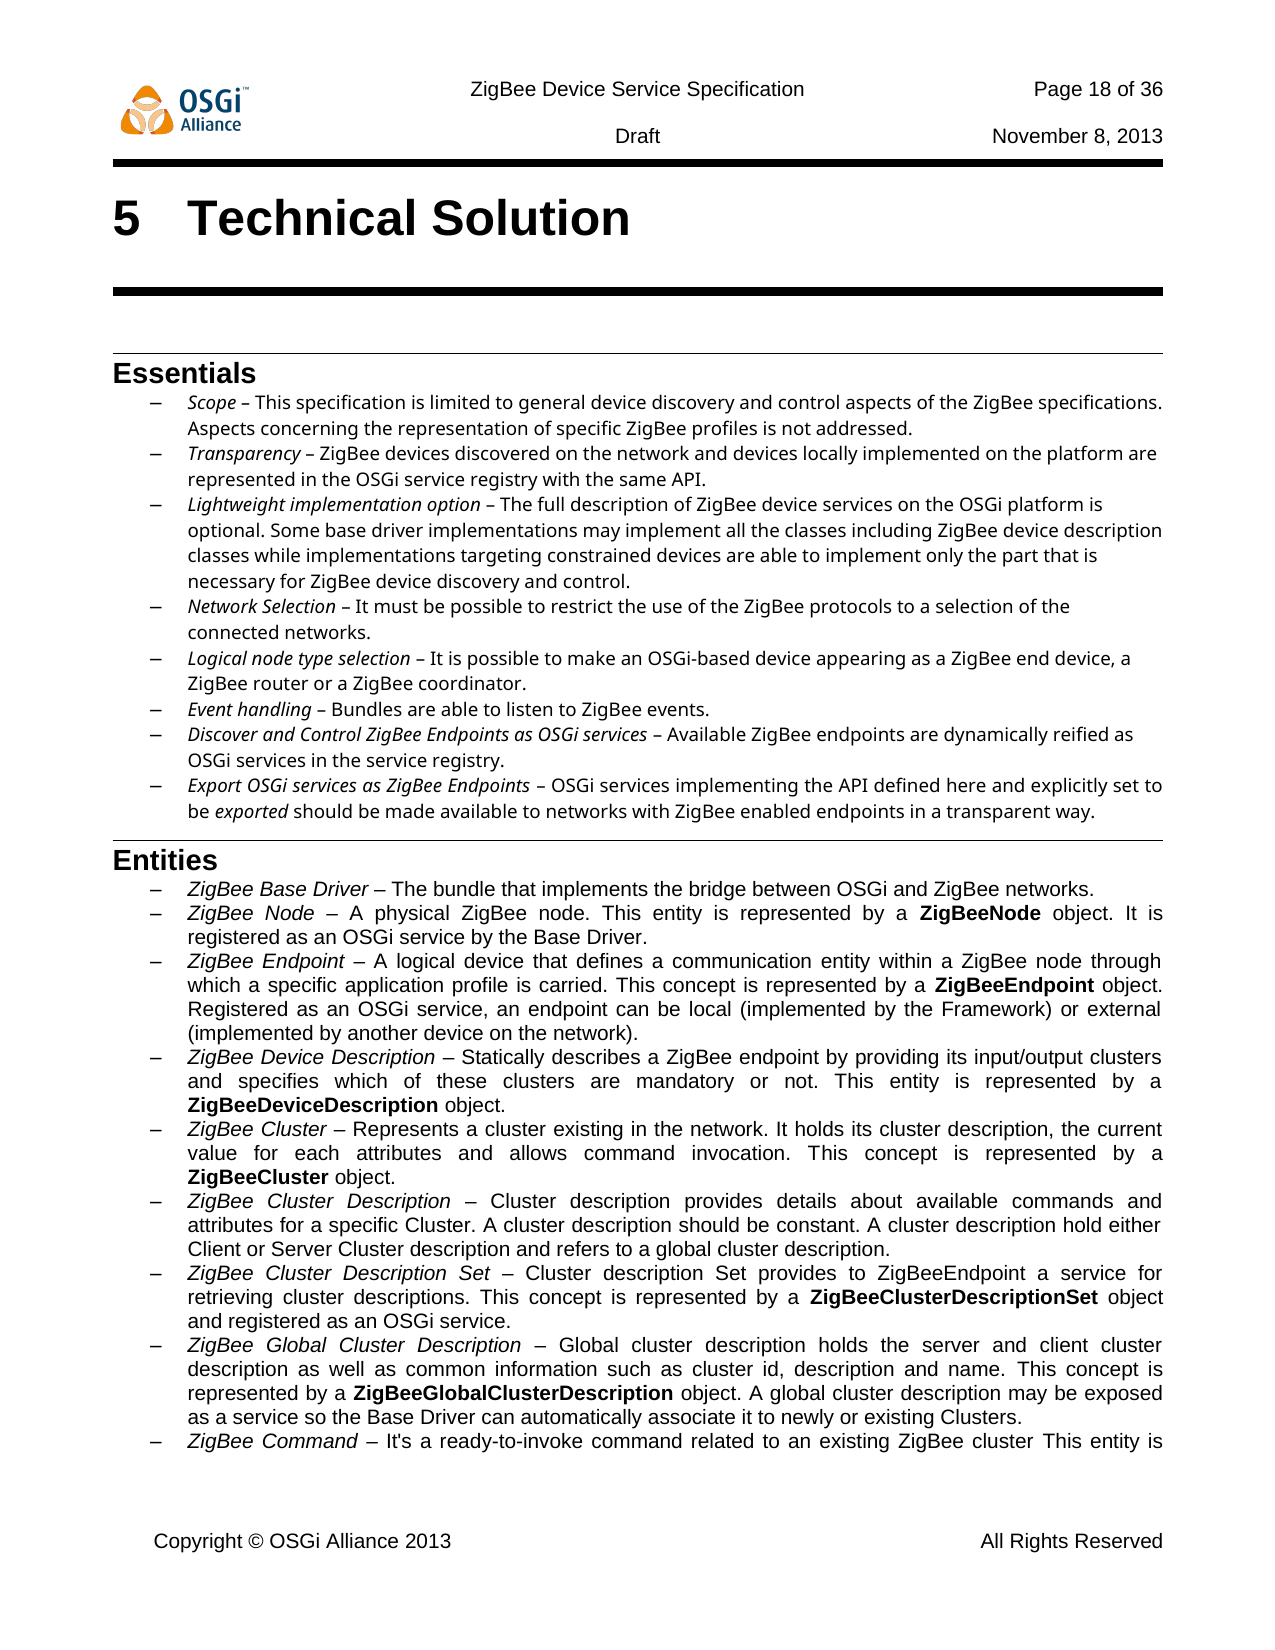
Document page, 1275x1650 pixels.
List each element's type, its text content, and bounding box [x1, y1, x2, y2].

subtitle Entities [112, 841, 1163, 877]
list Discover and Control ZigBee Endpoints as OSGi services – Available ZigBee endpoints are dynamically reified as OSGi services in the service registry. [150, 721, 1163, 772]
picture [113, 78, 257, 142]
list ZigBee Base Driver – The bundle that implements the bridge between OSGi and ZigBee networks. [150, 877, 1163, 901]
list ZigBee Cluster Description – Cluster description provides details about available commands and attributes for a specific Cluster. A cluster description should be constant. A cluster description hold either Client or Server Cluster description and refers to a global cluster description. [150, 1189, 1163, 1261]
subtitle Technical Solution [112, 160, 1163, 296]
list ZigBee Command – It's a ready-to-invoke command related to an existing ZigBee cluster This entity is [150, 1429, 1163, 1453]
list Export OSGi services as ZigBee Endpoints – OSGi services implementing the API defined here and explicitly set to be exported should be made available to networks with ZigBee enabled endpoints in a transparent way. [150, 772, 1163, 823]
list ZigBee Cluster Description Set – Cluster description Set provides to ZigBeeEndpoint a service for retrieving cluster descriptions. This concept is represented by a ZigBeeClusterDescriptionSet object and registered as an OSGi service. [150, 1261, 1163, 1333]
list ZigBee Node – A physical ZigBee node. This entity is represented by a ZigBeeNode object. It is registered as an OSGi service by the Base Driver. [150, 901, 1163, 949]
list ZigBee Endpoint – A logical device that defines a communication entity within a ZigBee node through which a specific application profile is carried. This concept is represented by a ZigBeeEndpoint object. Registered as an OSGi service, an endpoint can be local (implemented by the Framework) or external (implemented by another device on the network). [150, 949, 1163, 1045]
list ZigBee Cluster – Represents a cluster existing in the network. It holds its cluster description, the current value for each attributes and allows command invocation. This concept is represented by a ZigBeeCluster object. [150, 1117, 1163, 1189]
list Lightweight implementation option – The full description of ZigBee device services on the OSGi platform is optional. Some base driver implementations may implement all the classes including ZigBee device description classes while implementations targeting constrained devices are able to implement only the part that is necessary for ZigBee device discovery and control. [150, 492, 1163, 594]
list Logical node type selection – It is possible to make an OSGi-based device appearing as a ZigBee end device, a ZigBee router or a ZigBee coordinator. [150, 645, 1163, 696]
list ZigBee Global Cluster Description – Global cluster description holds the server and client cluster description as well as common information such as cluster id, description and name. This concept is represented by a ZigBeeGlobalClusterDescription object. A global cluster description may be exposed as a service so the Base Driver can automatically associate it to newly or existing Clusters. [150, 1333, 1163, 1429]
list Event handling – Bundles are able to listen to ZigBee events. [150, 696, 1163, 721]
list Scope – This specification is limited to general device discovery and control aspects of the ZigBee specifications. Aspects concerning the representation of specific ZigBee profiles is not addressed. [150, 389, 1163, 441]
list ZigBee Device Description – Statically describes a ZigBee endpoint by providing its input/output clusters and specifies which of these clusters are mandatory or not. This entity is represented by a ZigBeeDeviceDescription object. [150, 1045, 1163, 1117]
list Transparency – ZigBee devices discovered on the network and devices locally implemented on the platform are represented in the OSGi service registry with the same API. [150, 441, 1163, 492]
subtitle Essentials [112, 354, 1163, 389]
list Network Selection – It must be possible to restrict the use of the ZigBee protocols to a selection of the connected networks. [150, 594, 1163, 645]
